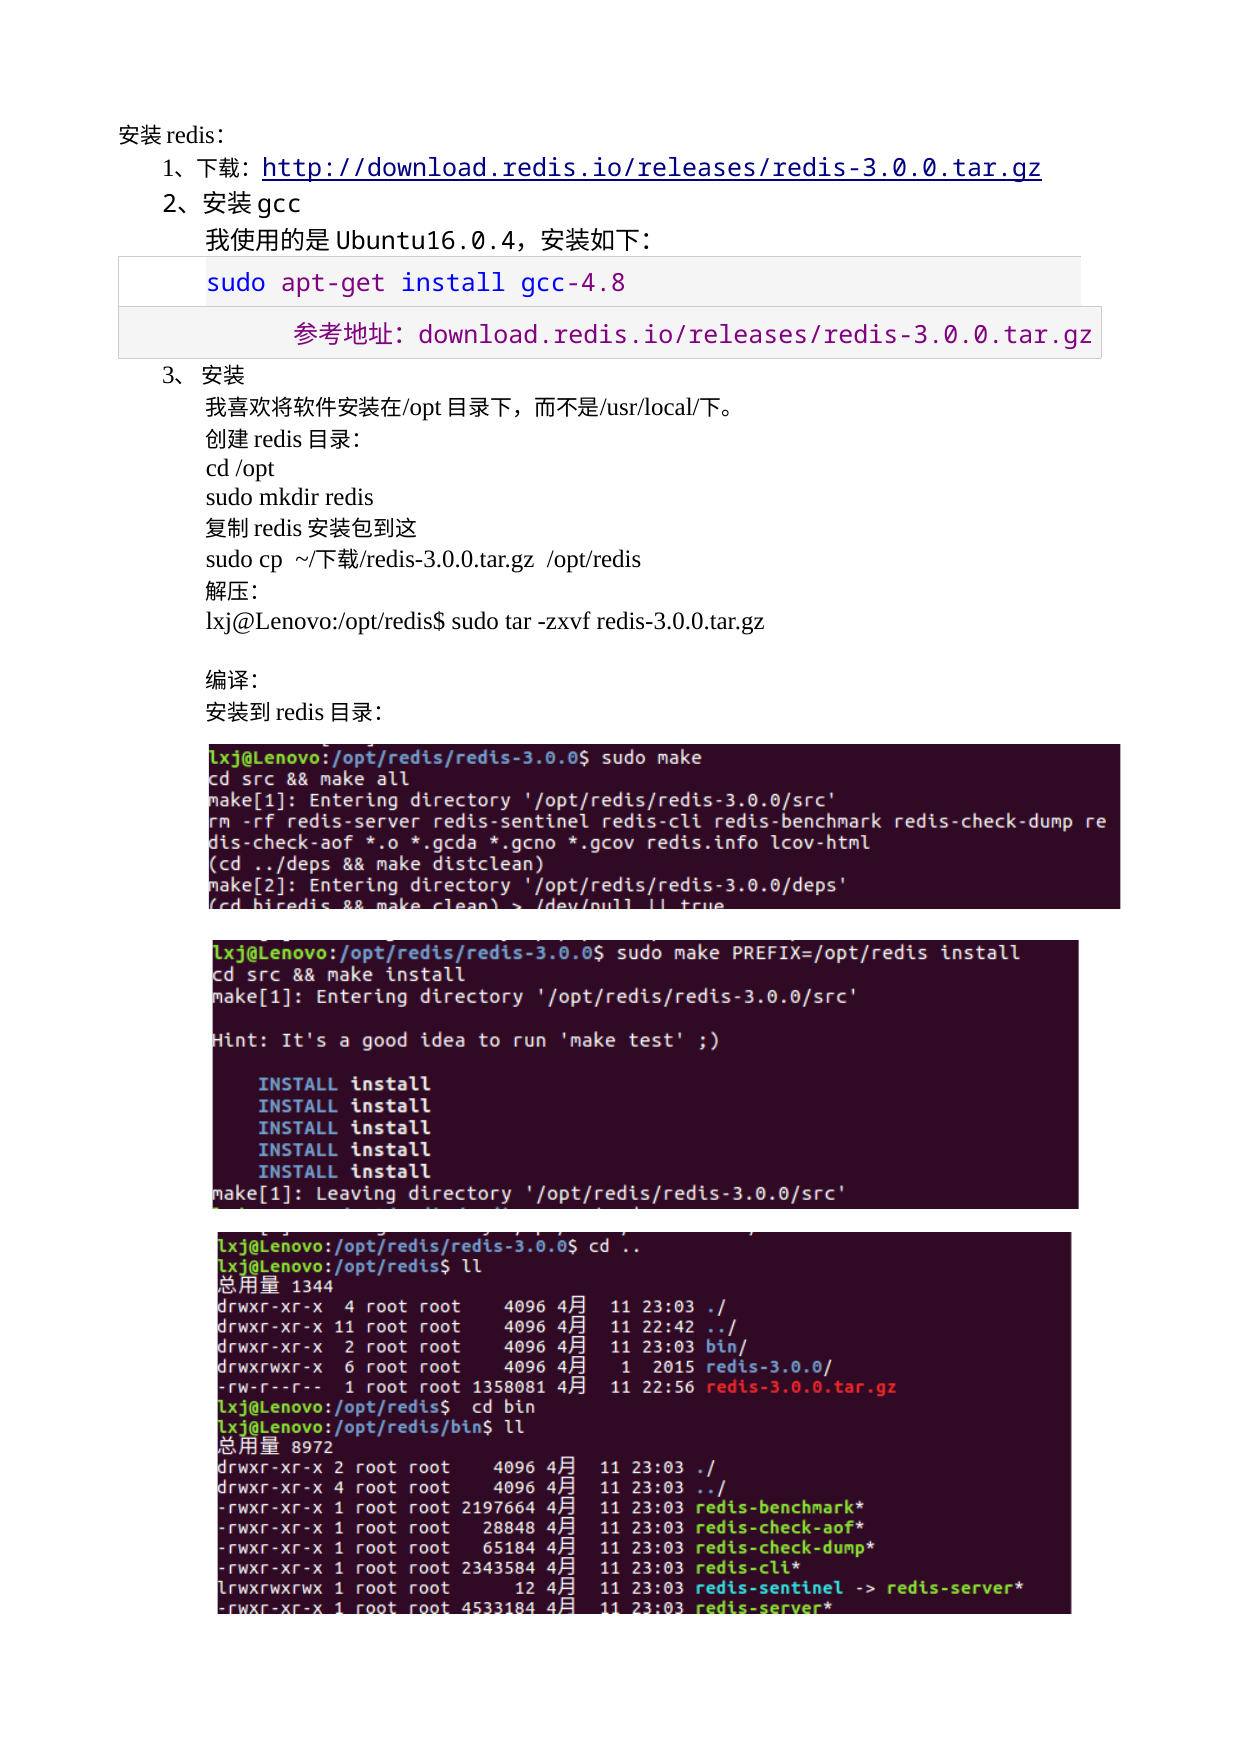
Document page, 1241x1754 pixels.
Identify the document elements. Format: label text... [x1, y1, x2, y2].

text 2、安装gcc [118, 184, 1122, 220]
text cd /opt [118, 453, 1122, 482]
picture [212, 940, 1079, 1209]
text 编译： [118, 663, 1122, 695]
text 复制redis安装包到这 [118, 511, 1122, 542]
text lxj@Lenovo:/opt/redis$ sudo tar -zxvf redis-3.0.0.tar.gz [118, 606, 1122, 634]
text sudo apt-get install gcc-4.8 参考地址：download.redis.io/releases/redis-3.0.0.tar.gz [119, 256, 1122, 358]
text 我使用的是Ubuntu16.0.4，安装如下： [118, 220, 1122, 256]
picture [208, 744, 1121, 909]
text 安装到redis目录： [118, 695, 1122, 727]
text 创建redis目录： [118, 422, 1122, 453]
text 1、下载：http://download.redis.io/releases/redis-3.0.0.tar.gz [118, 150, 1122, 184]
text 解压： [118, 574, 1122, 606]
text 安装redis： [118, 118, 1122, 150]
picture [217, 1232, 1072, 1614]
text 我喜欢将软件安装在/opt目录下，而不是/usr/local/下。 [118, 390, 1122, 422]
text sudo mkdir redis [118, 482, 1122, 511]
text 3、 安装 [118, 358, 1122, 390]
text sudo cp ~/下载/redis-3.0.0.tar.gz /opt/redis [118, 542, 1122, 574]
